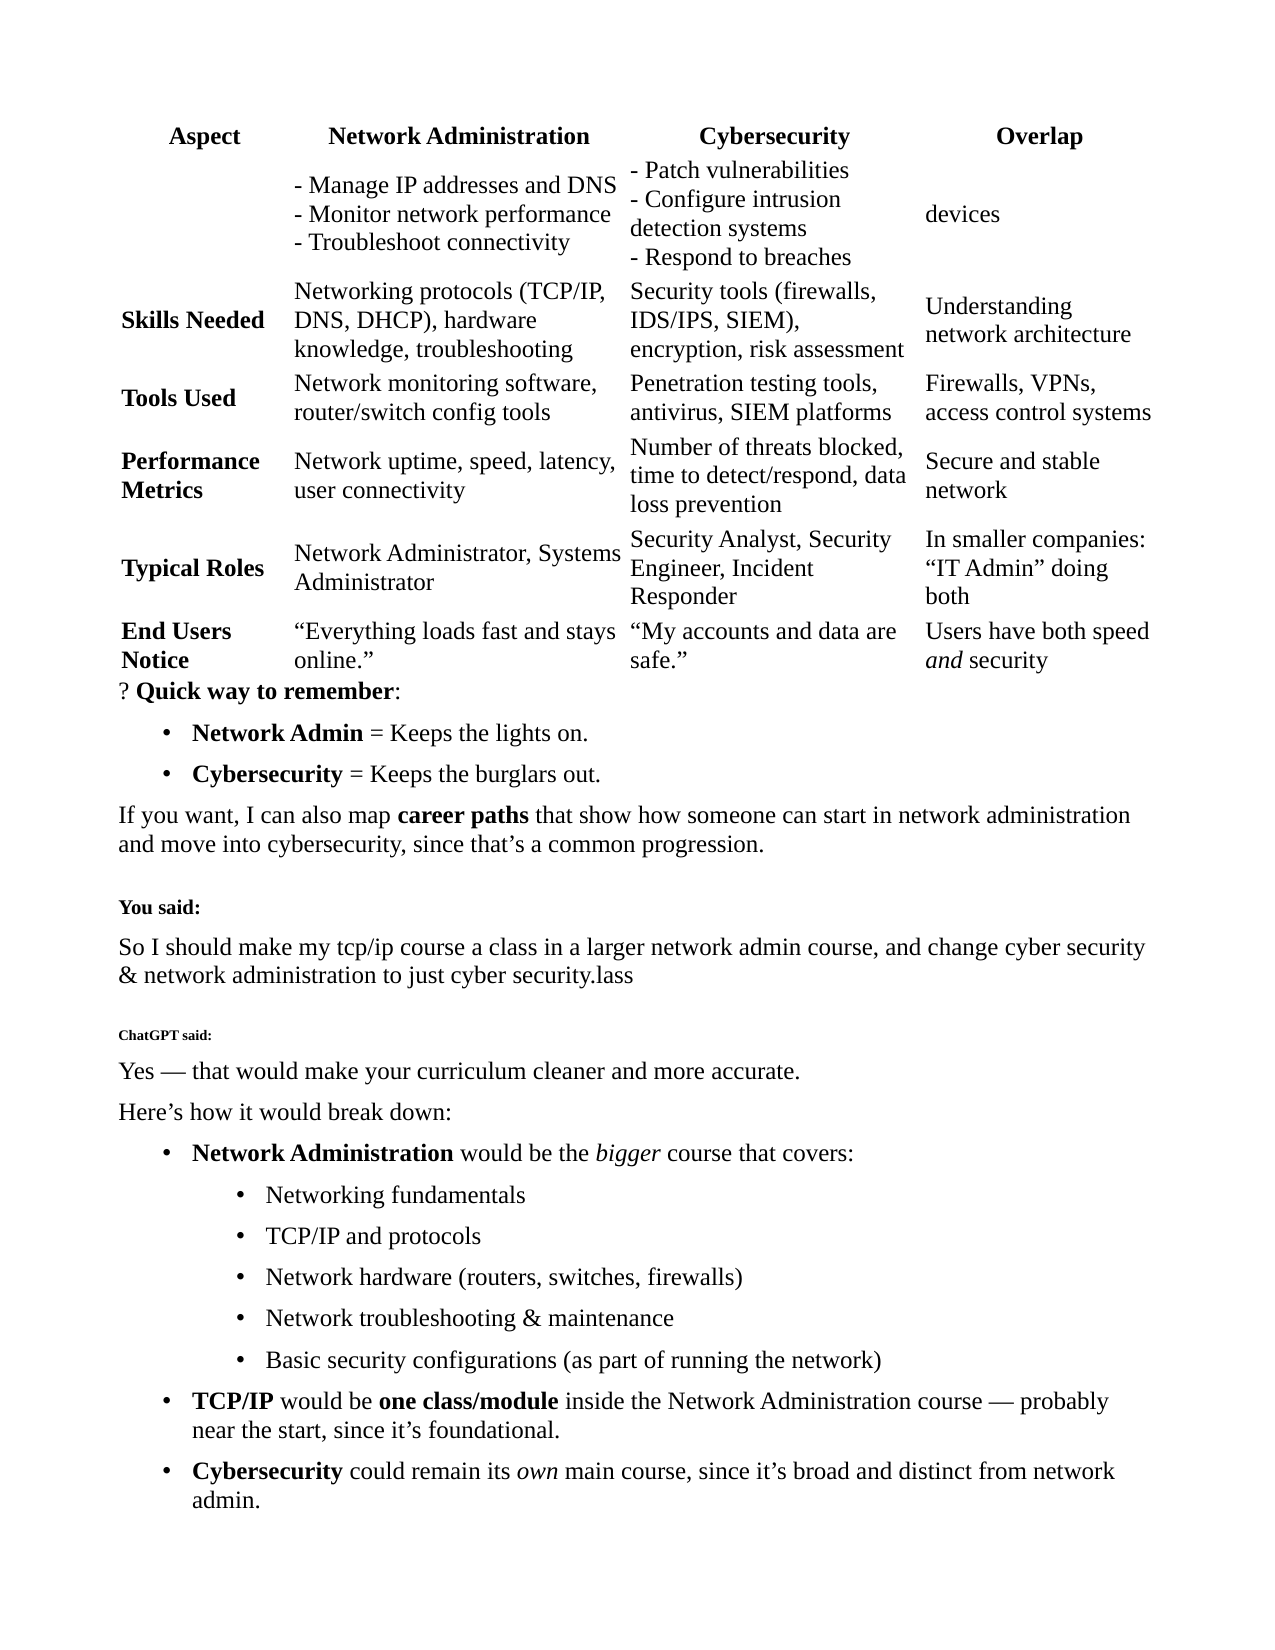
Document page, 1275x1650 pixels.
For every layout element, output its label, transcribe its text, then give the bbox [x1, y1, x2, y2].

table_header Aspect [118, 118, 291, 153]
table_cell Skills Needed [118, 274, 291, 366]
list Cybersecurity could remain its own main course, since it’s broad and distinct from network admin. [162, 1456, 1157, 1513]
table_cell Users have both speed and security [922, 613, 1157, 676]
subtitle You said: [118, 895, 1157, 919]
table_cell Network uptime, speed, latency, user connectivity [291, 429, 627, 521]
list Network Admin = Keeps the lights on. [162, 718, 1157, 746]
table_cell Firewalls, VPNs, access control systems [922, 366, 1157, 429]
table_cell Tools Used [118, 366, 291, 429]
text If you want, I can also map career paths that show how someone can start in network administration and move into cybersecurity, since that’s a common progression. [118, 800, 1157, 858]
table_cell In smaller companies: “IT Admin” doing both [922, 521, 1157, 613]
list Networking fundamentals [236, 1180, 1157, 1208]
table_cell “Everything loads fast and stays online.” [291, 613, 627, 676]
list Network Administration would be the bigger course that covers: [162, 1138, 1157, 1167]
text ? Quick way to remember: [118, 676, 1157, 705]
table_header Overlap [922, 118, 1157, 153]
table_cell Penetration testing tools, antivirus, SIEM platforms [627, 366, 922, 429]
table_cell End Users Notice [118, 613, 291, 676]
list TCP/IP and protocols [236, 1221, 1157, 1250]
table_cell [118, 153, 291, 273]
table_cell Number of threats blocked, time to detect/respond, data loss prevention [627, 429, 922, 521]
list Cybersecurity = Keeps the burglars out. [162, 759, 1157, 788]
table_cell devices [922, 153, 1157, 273]
list Network hardware (routers, switches, firewalls) [236, 1262, 1157, 1291]
table_cell Performance Metrics [118, 429, 291, 521]
table_cell Security Analyst, Security Engineer, Incident Responder [627, 521, 922, 613]
text Yes — that would make your curriculum cleaner and more accurate. [118, 1056, 1157, 1085]
table_cell Secure and stable network [922, 429, 1157, 521]
table_cell - Manage IP addresses and DNS - Monitor network performance - Troubleshoot connectivity [291, 153, 627, 273]
table_cell Networking protocols (TCP/IP, DNS, DHCP), hardware knowledge, troubleshooting [291, 274, 627, 366]
table_header Cybersecurity [627, 118, 922, 153]
table_cell Typical Roles [118, 521, 291, 613]
text So I should make my tcp/ip course a class in a larger network admin course, and change cyber security & network administration to just cyber security.lass [118, 932, 1157, 989]
text Here’s how it would break down: [118, 1097, 1157, 1126]
table_cell Security tools (firewalls, IDS/IPS, SIEM), encryption, risk assessment [627, 274, 922, 366]
table_cell Network monitoring software, router/switch config tools [291, 366, 627, 429]
subtitle ChatGPT said: [118, 1027, 1157, 1043]
list TCP/IP would be one class/module inside the Network Administration course — probably near the start, since it’s foundational. [162, 1386, 1157, 1443]
list Basic security configurations (as part of running the network) [236, 1345, 1157, 1373]
table_header Network Administration [291, 118, 627, 153]
list Network troubleshooting & maintenance [236, 1303, 1157, 1332]
table_cell “My accounts and data are safe.” [627, 613, 922, 676]
table_cell - Patch vulnerabilities - Configure intrusion detection systems - Respond to breaches [627, 153, 922, 273]
table_cell Network Administrator, Systems Administrator [291, 521, 627, 613]
table_cell Understanding network architecture [922, 274, 1157, 366]
